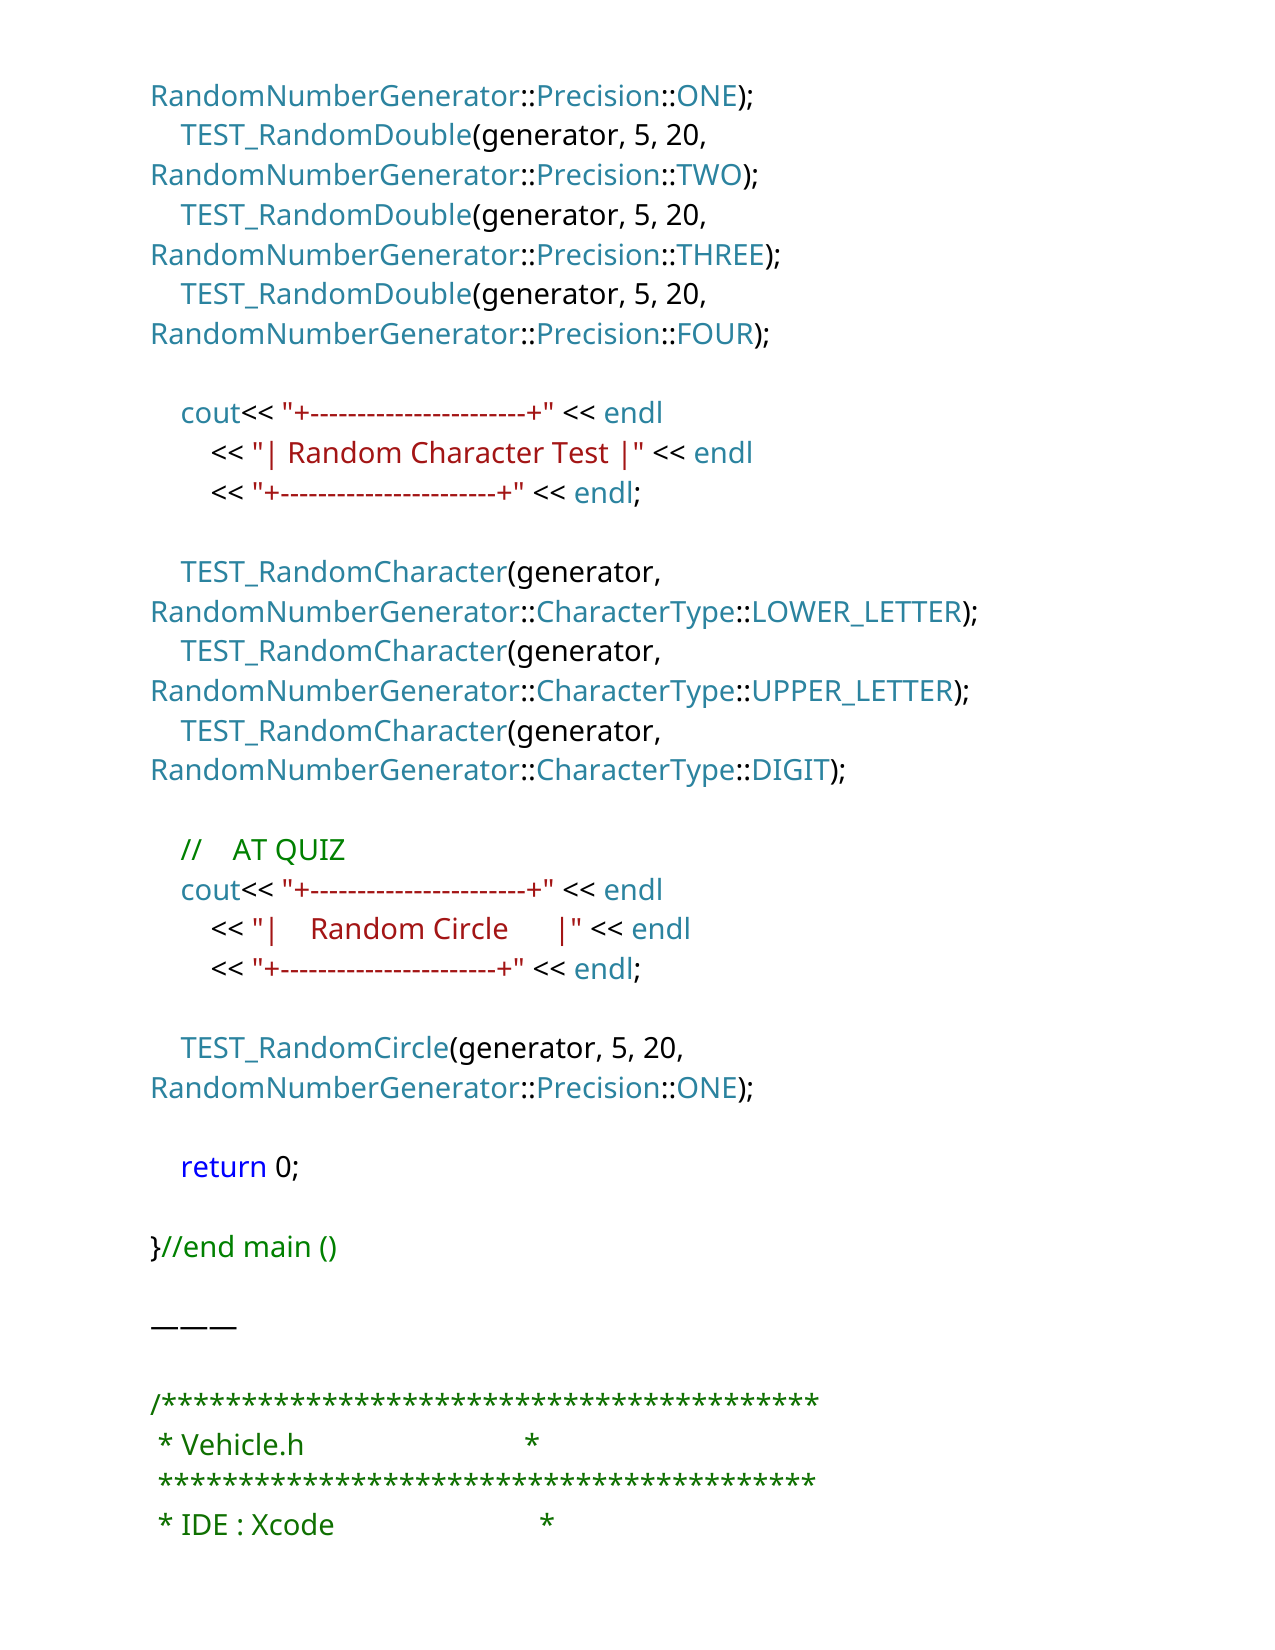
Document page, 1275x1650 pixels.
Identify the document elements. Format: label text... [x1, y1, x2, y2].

text * Vehicle.h * [150, 1424, 1125, 1464]
text cout<< "+-----------------------+" << endl [150, 392, 1125, 432]
text TEST_RandomDouble(generator, 5, 20, RandomNumberGenerator::Precision::TWO); [150, 115, 1125, 194]
text << "| Random Character Test |" << endl [150, 432, 1125, 472]
text TEST_RandomCharacter(generator, RandomNumberGenerator::CharacterType::LOWER_LETTER); [150, 551, 1125, 631]
text * IDE : Xcode * [150, 1504, 1125, 1543]
text /***************************************** [150, 1385, 1125, 1424]
text TEST_RandomCircle(generator, 5, 20, RandomNumberGenerator::Precision::ONE); [150, 1027, 1125, 1107]
text ——— [150, 1305, 1125, 1345]
text TEST_RandomCharacter(generator, RandomNumberGenerator::CharacterType::UPPER_LETTER); [150, 631, 1125, 710]
text << "+-----------------------+" << endl; [150, 472, 1125, 512]
text }//end main () [150, 1226, 1125, 1266]
text TEST_RandomDouble(generator, 5, 20, RandomNumberGenerator::Precision::FOUR); [150, 273, 1125, 353]
text TEST_RandomDouble(generator, 5, 20, RandomNumberGenerator::Precision::THREE); [150, 194, 1125, 273]
text << "+-----------------------+" << endl; [150, 948, 1125, 988]
text ***************************************** [150, 1464, 1125, 1504]
text RandomNumberGenerator::Precision::ONE); [150, 75, 1125, 115]
text TEST_RandomCharacter(generator, RandomNumberGenerator::CharacterType::DIGIT); [150, 710, 1125, 789]
text // AT QUIZ [150, 829, 1125, 869]
text cout<< "+-----------------------+" << endl [150, 869, 1125, 908]
text return 0; [150, 1147, 1125, 1186]
text << "| Random Circle |" << endl [150, 908, 1125, 948]
